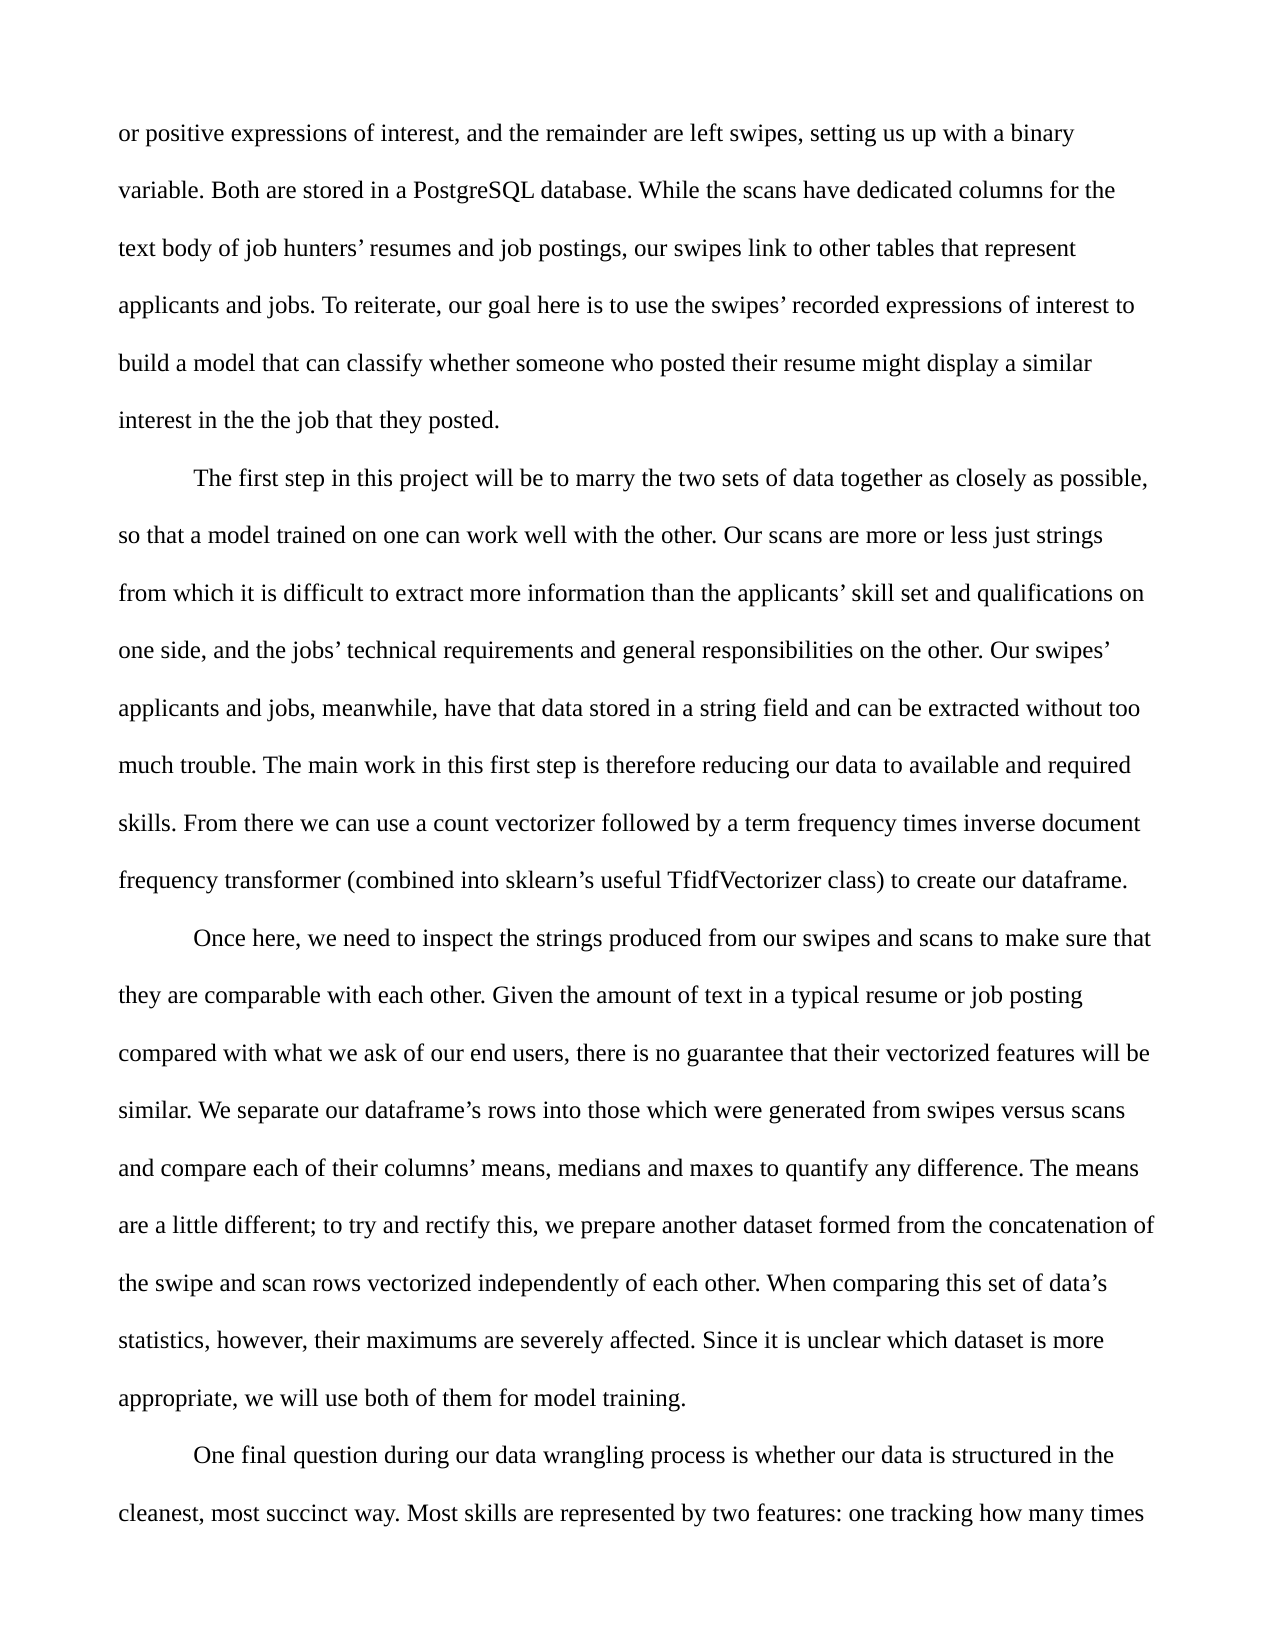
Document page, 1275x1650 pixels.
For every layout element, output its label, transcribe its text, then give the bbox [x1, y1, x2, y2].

text Once here, we need to inspect the strings produced from our swipes and scans to make sure that they are comparable with each other. Given the amount of text in a typical resume or job posting compared with what we ask of our end users, there is no guarantee that their vectorized features will be similar. We separate our dataframe’s rows into those which were generated from swipes versus scans and compare each of their columns’ means, medians and maxes to quantify any difference. The means are a little different; to try and rectify this, we prepare another dataset formed from the concatenation of the swipe and scan rows vectorized independently of each other. When comparing this set of data’s statistics, however, their maximums are severely affected. Since it is unclear which dataset is more appropriate, we will use both of them for model training. [118, 923, 1157, 1412]
text The first step in this project will be to marry the two sets of data together as closely as possible, so that a model trained on one can work well with the other. Our scans are more or less just strings from which it is difficult to extract more information than the applicants’ skill set and qualifications on one side, and the jobs’ technical requirements and general responsibilities on the other. Our swipes’ applicants and jobs, meanwhile, have that data stored in a string field and can be extracted without too much trouble. The main work in this first step is therefore reducing our data to available and required skills. From there we can use a count vectorizer followed by a term frequency times inverse document frequency transformer (combined into sklearn’s useful TfidfVectorizer class) to create our dataframe. [118, 463, 1157, 894]
text One final question during our data wrangling process is whether our data is structured in the cleanest, most succinct way. Most skills are represented by two features: one tracking how many times [118, 1441, 1157, 1527]
text or positive expressions of interest, and the remainder are left swipes, setting us up with a binary variable. Both are stored in a PostgreSQL database. While the scans have dedicated columns for the text body of job hunters’ resumes and job postings, our swipes link to other tables that represent applicants and jobs. To reiterate, our goal here is to use the swipes’ recorded expressions of interest to build a model that can classify whether someone who posted their resume might display a similar interest in the the job that they posted. [118, 118, 1157, 434]
